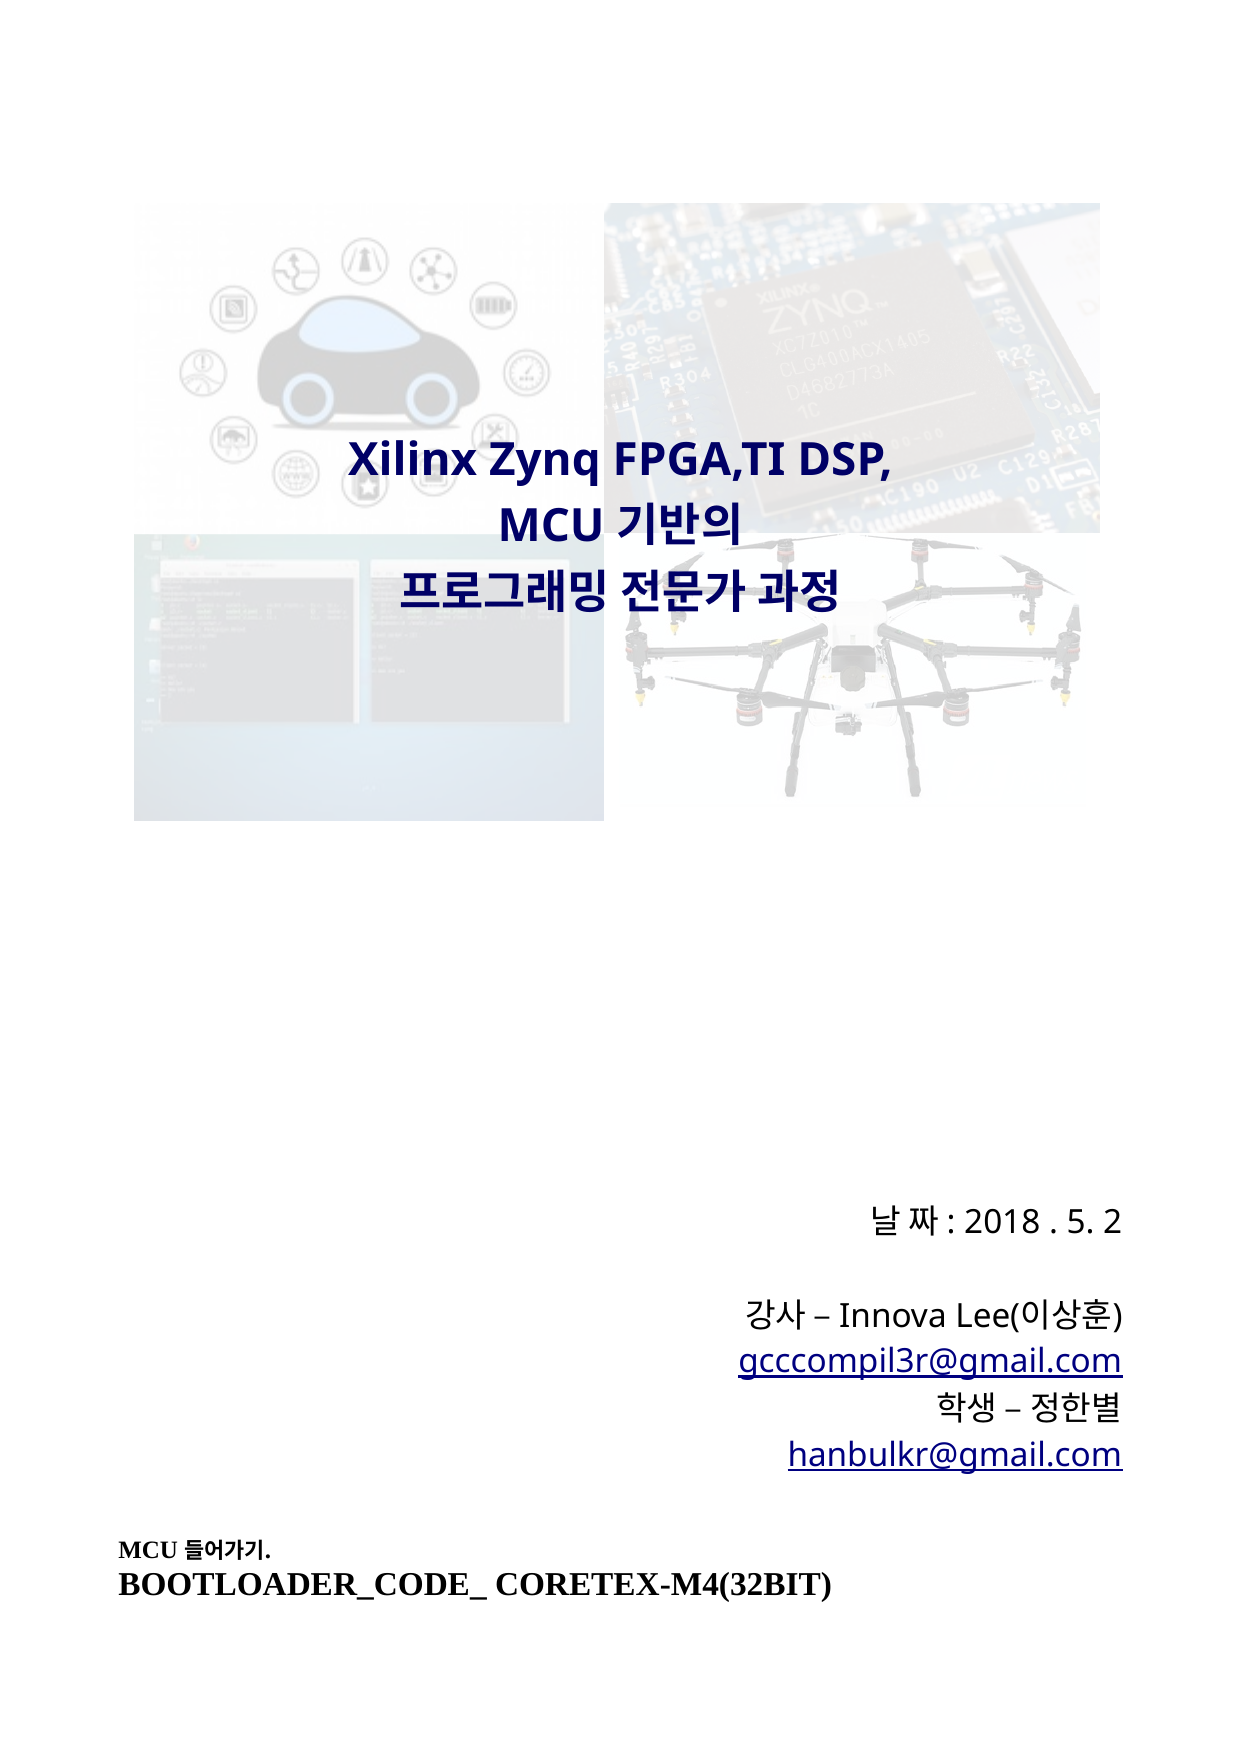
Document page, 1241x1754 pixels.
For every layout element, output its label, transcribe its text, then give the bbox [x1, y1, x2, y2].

text 프로그래밍 전문가 과정 [118, 555, 134, 622]
text 학생 – 정한별 [118, 1382, 1122, 1430]
text Xilinx Zynq FPGA,TI DSP, [118, 426, 134, 489]
text MCU 기반의 [604, 489, 1122, 820]
text MCU 기반의 [118, 489, 134, 555]
text 강사 – Innova Lee(이상훈) [118, 1288, 1122, 1337]
text gcccompil3r@gmail.com [118, 1337, 1122, 1382]
text 날 짜 : 2018 . 5. 2 [118, 1194, 1122, 1243]
text Xilinx Zynq FPGA,TI DSP, [1100, 426, 1122, 489]
text BOOTLOADER_CODE_ CORETEX-M4(32BIT) [118, 1564, 1122, 1603]
text 프로그래밍 전문가 과정 [1101, 555, 1122, 622]
text hanbulkr@gmail.com [118, 1430, 1122, 1476]
text MCU 들어가기. [118, 1533, 1122, 1564]
